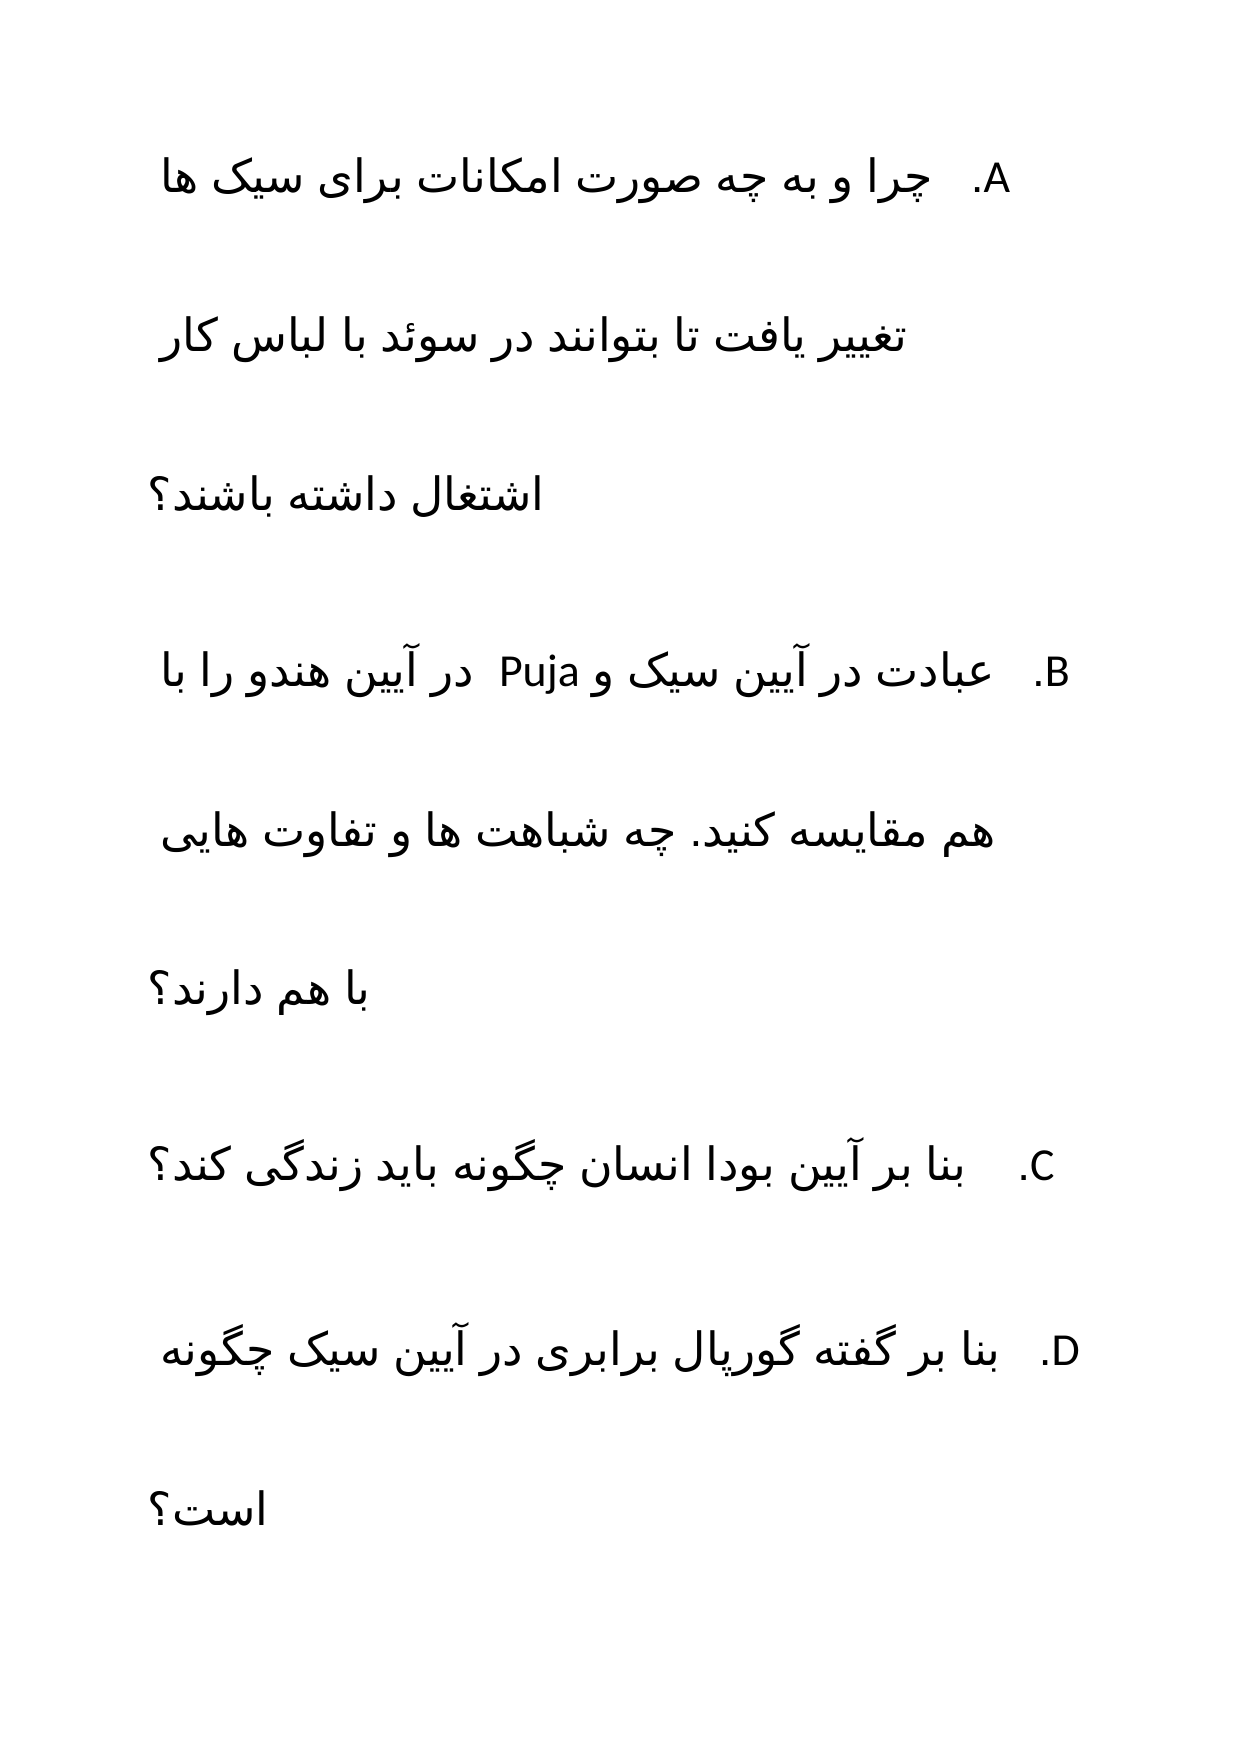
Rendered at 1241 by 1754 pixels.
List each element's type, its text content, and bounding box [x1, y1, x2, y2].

list بنا بر آیین بودا انسان چگونه باید زندگی کند؟ [148, 1136, 1055, 1192]
list عبادت در آیین سیک و Puja در آیین هندو را با هم مقایسه کنید. چه شباهت ها و تفاوت هایی با هم دارند؟ [148, 642, 1055, 1014]
list چرا و به چه صورت امکانات برای سیک ها تغییر یافت تا بتوانند در سوئد با لباس کار اشتغال داشته باشند؟ [148, 148, 1055, 520]
list بنا بر گفته گورپال برابری در آیین سیک چگونه است؟ [148, 1321, 1055, 1535]
